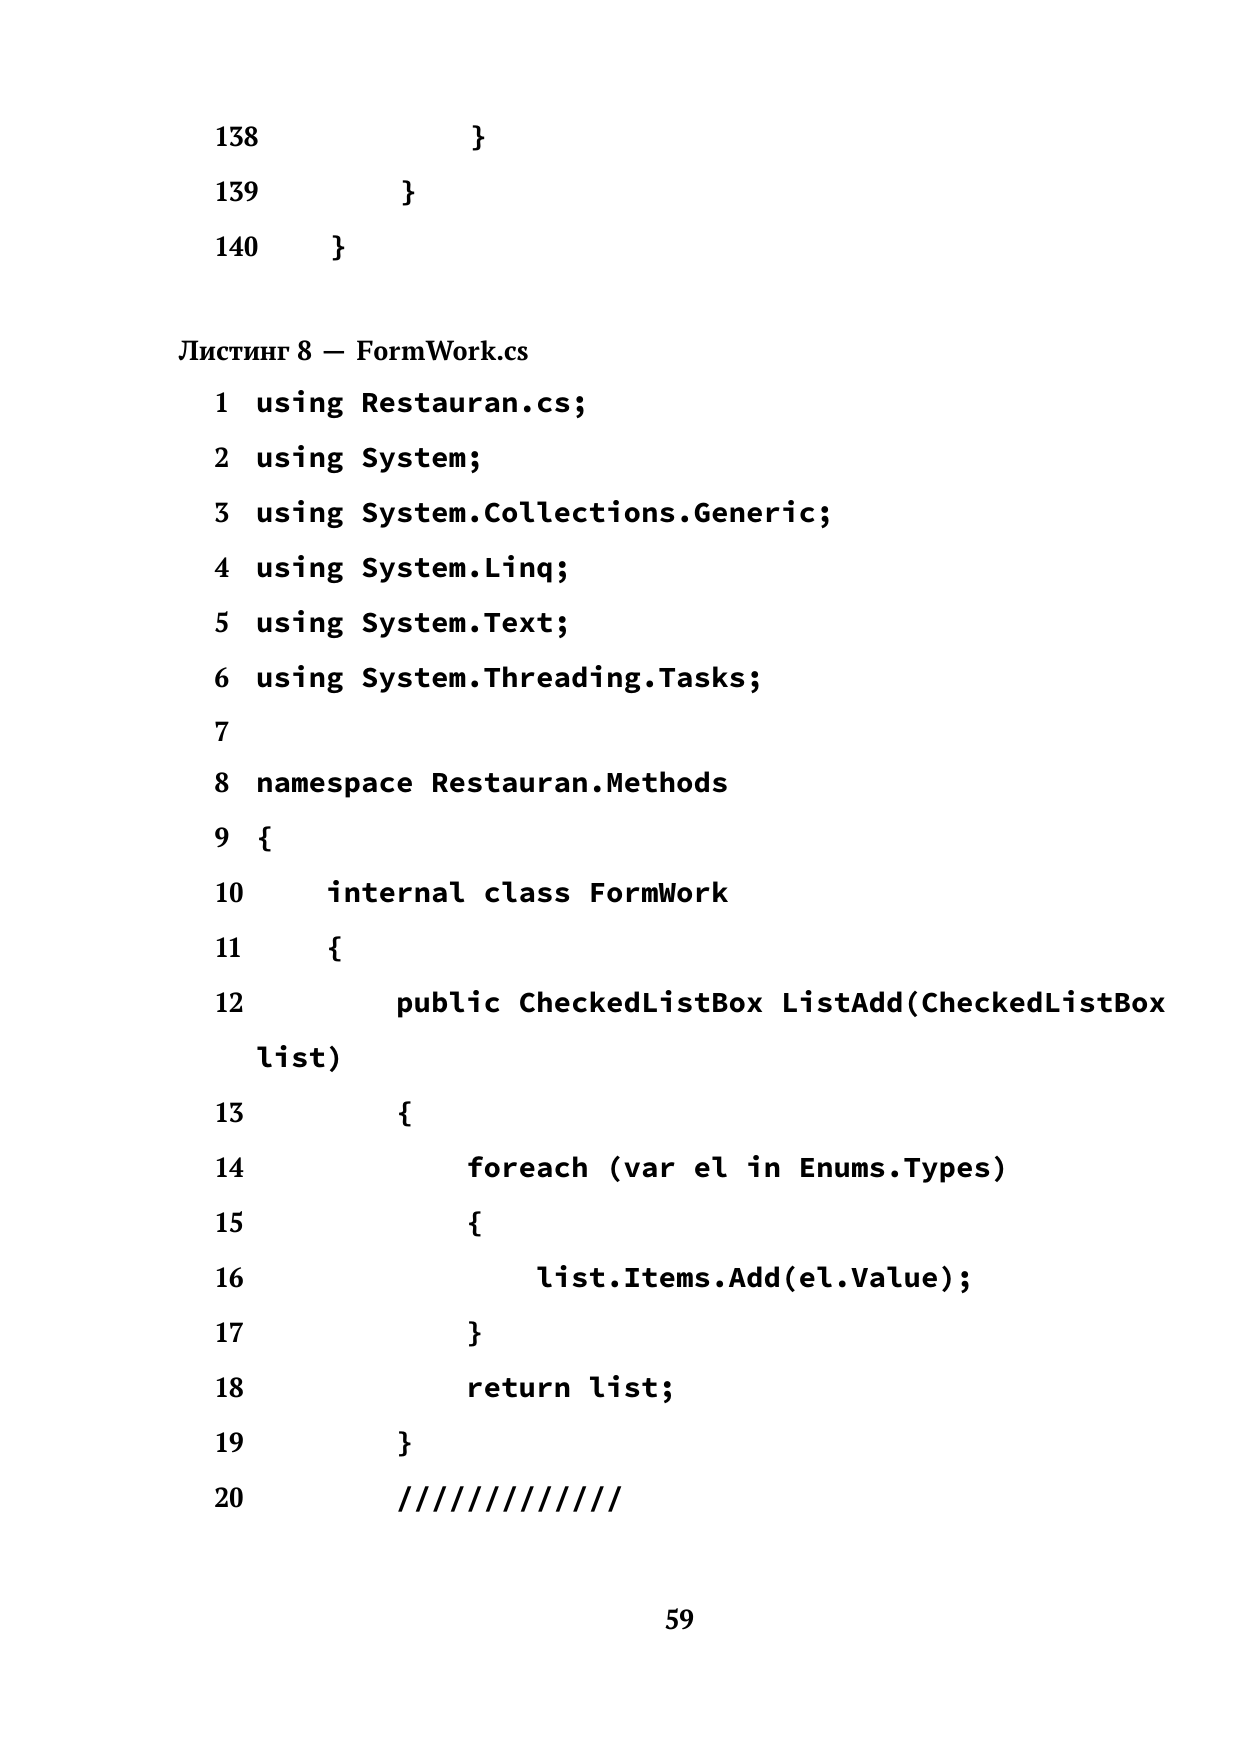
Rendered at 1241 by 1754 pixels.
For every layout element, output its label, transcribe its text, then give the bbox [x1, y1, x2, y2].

list } [214, 1424, 1181, 1461]
list ///////////// [214, 1479, 1181, 1516]
list using System.Text; [214, 604, 1181, 640]
list namespace Restauran.Methods [214, 764, 1181, 801]
list { [214, 819, 1181, 856]
list foreach (var el in Enums.Types) [214, 1149, 1181, 1186]
list using System.Threading.Tasks; [214, 659, 1181, 695]
list using System.Linq; [214, 549, 1181, 585]
text Листинг 8 — FormWork.cs [177, 333, 1181, 367]
list { [214, 1094, 1181, 1131]
list return list; [214, 1369, 1181, 1406]
list internal class FormWork [214, 874, 1181, 911]
list using System; [214, 439, 1181, 475]
list } [214, 118, 1181, 155]
list { [214, 1204, 1181, 1241]
list } [214, 173, 1181, 210]
list } [214, 228, 1181, 265]
list list.Items.Add(el.Value); [214, 1259, 1181, 1296]
list { [214, 929, 1181, 966]
list } [214, 1314, 1181, 1351]
list using System.Collections.Generic; [214, 494, 1181, 530]
list using Restauran.cs; [214, 384, 1181, 420]
list public CheckedListBox ListAdd(CheckedListBox list) [214, 984, 1181, 1076]
